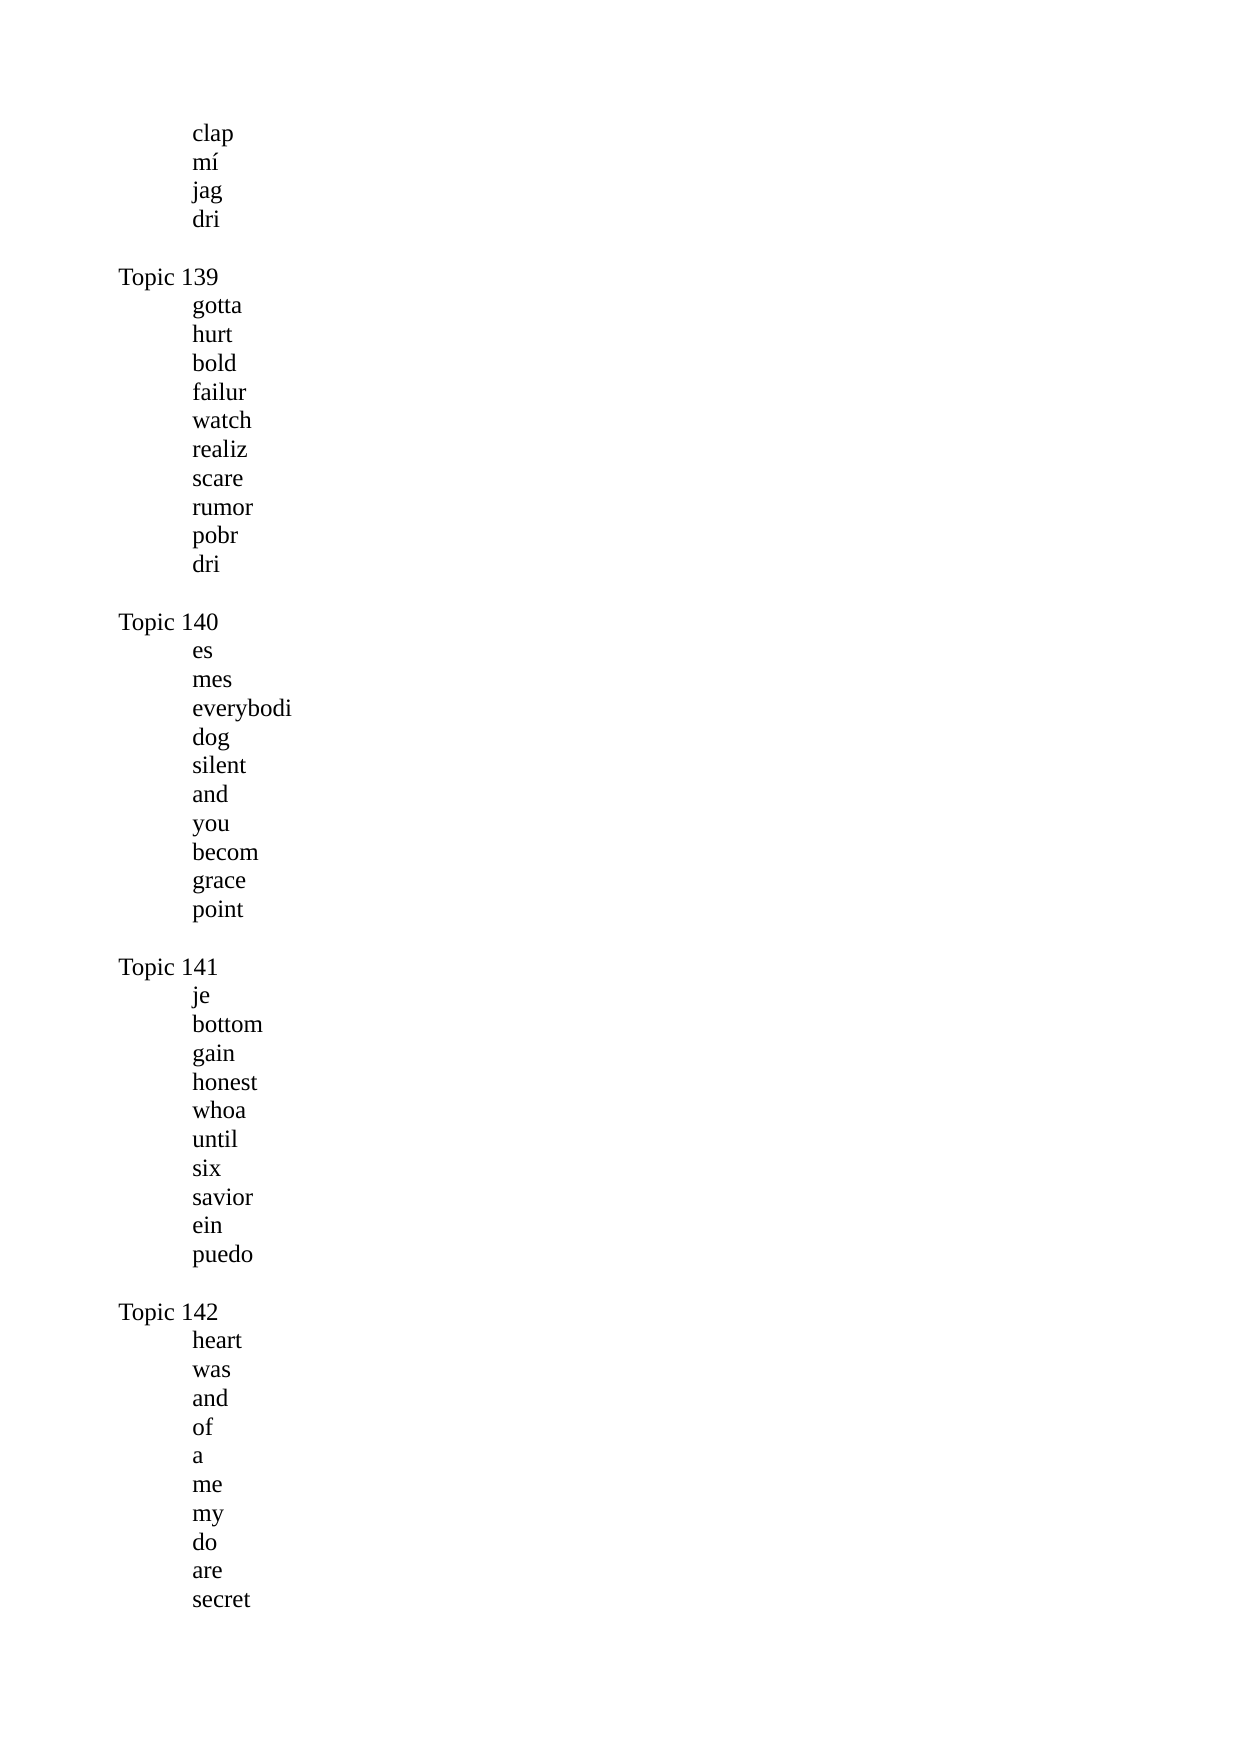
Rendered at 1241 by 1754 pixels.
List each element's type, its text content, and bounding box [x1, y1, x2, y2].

text mes [118, 664, 1122, 693]
text je [118, 981, 1122, 1009]
text you [118, 808, 1122, 837]
text bottom [118, 1009, 1122, 1038]
text gotta [118, 291, 1122, 319]
text until [118, 1124, 1122, 1153]
text do [118, 1527, 1122, 1556]
text me [118, 1469, 1122, 1498]
text silent [118, 751, 1122, 779]
text gain [118, 1038, 1122, 1067]
text es [118, 636, 1122, 664]
text dog [118, 722, 1122, 751]
text dri [118, 204, 1122, 233]
text jag [118, 176, 1122, 204]
text my [118, 1498, 1122, 1527]
text are [118, 1556, 1122, 1584]
text watch [118, 406, 1122, 434]
text whoa [118, 1096, 1122, 1124]
text was [118, 1354, 1122, 1383]
text Topic 140 [118, 607, 1122, 636]
text a [118, 1441, 1122, 1469]
text failur [118, 377, 1122, 406]
text and [118, 1383, 1122, 1412]
text everybodi [118, 693, 1122, 722]
text hurt [118, 319, 1122, 348]
text ein [118, 1211, 1122, 1239]
text bold [118, 348, 1122, 377]
text heart [118, 1326, 1122, 1354]
text honest [118, 1067, 1122, 1096]
text dri [118, 549, 1122, 578]
text Topic 142 [118, 1297, 1122, 1326]
text clap [118, 118, 1122, 147]
text mí [118, 147, 1122, 176]
text point [118, 894, 1122, 923]
text savior [118, 1182, 1122, 1211]
text rumor [118, 492, 1122, 521]
text six [118, 1153, 1122, 1182]
text pobr [118, 521, 1122, 549]
text scare [118, 463, 1122, 492]
text and [118, 779, 1122, 808]
text realiz [118, 434, 1122, 463]
text of [118, 1412, 1122, 1441]
text secret [118, 1584, 1122, 1613]
text Topic 141 [118, 952, 1122, 981]
text becom [118, 837, 1122, 866]
text Topic 139 [118, 262, 1122, 291]
text grace [118, 866, 1122, 894]
text puedo [118, 1239, 1122, 1268]
